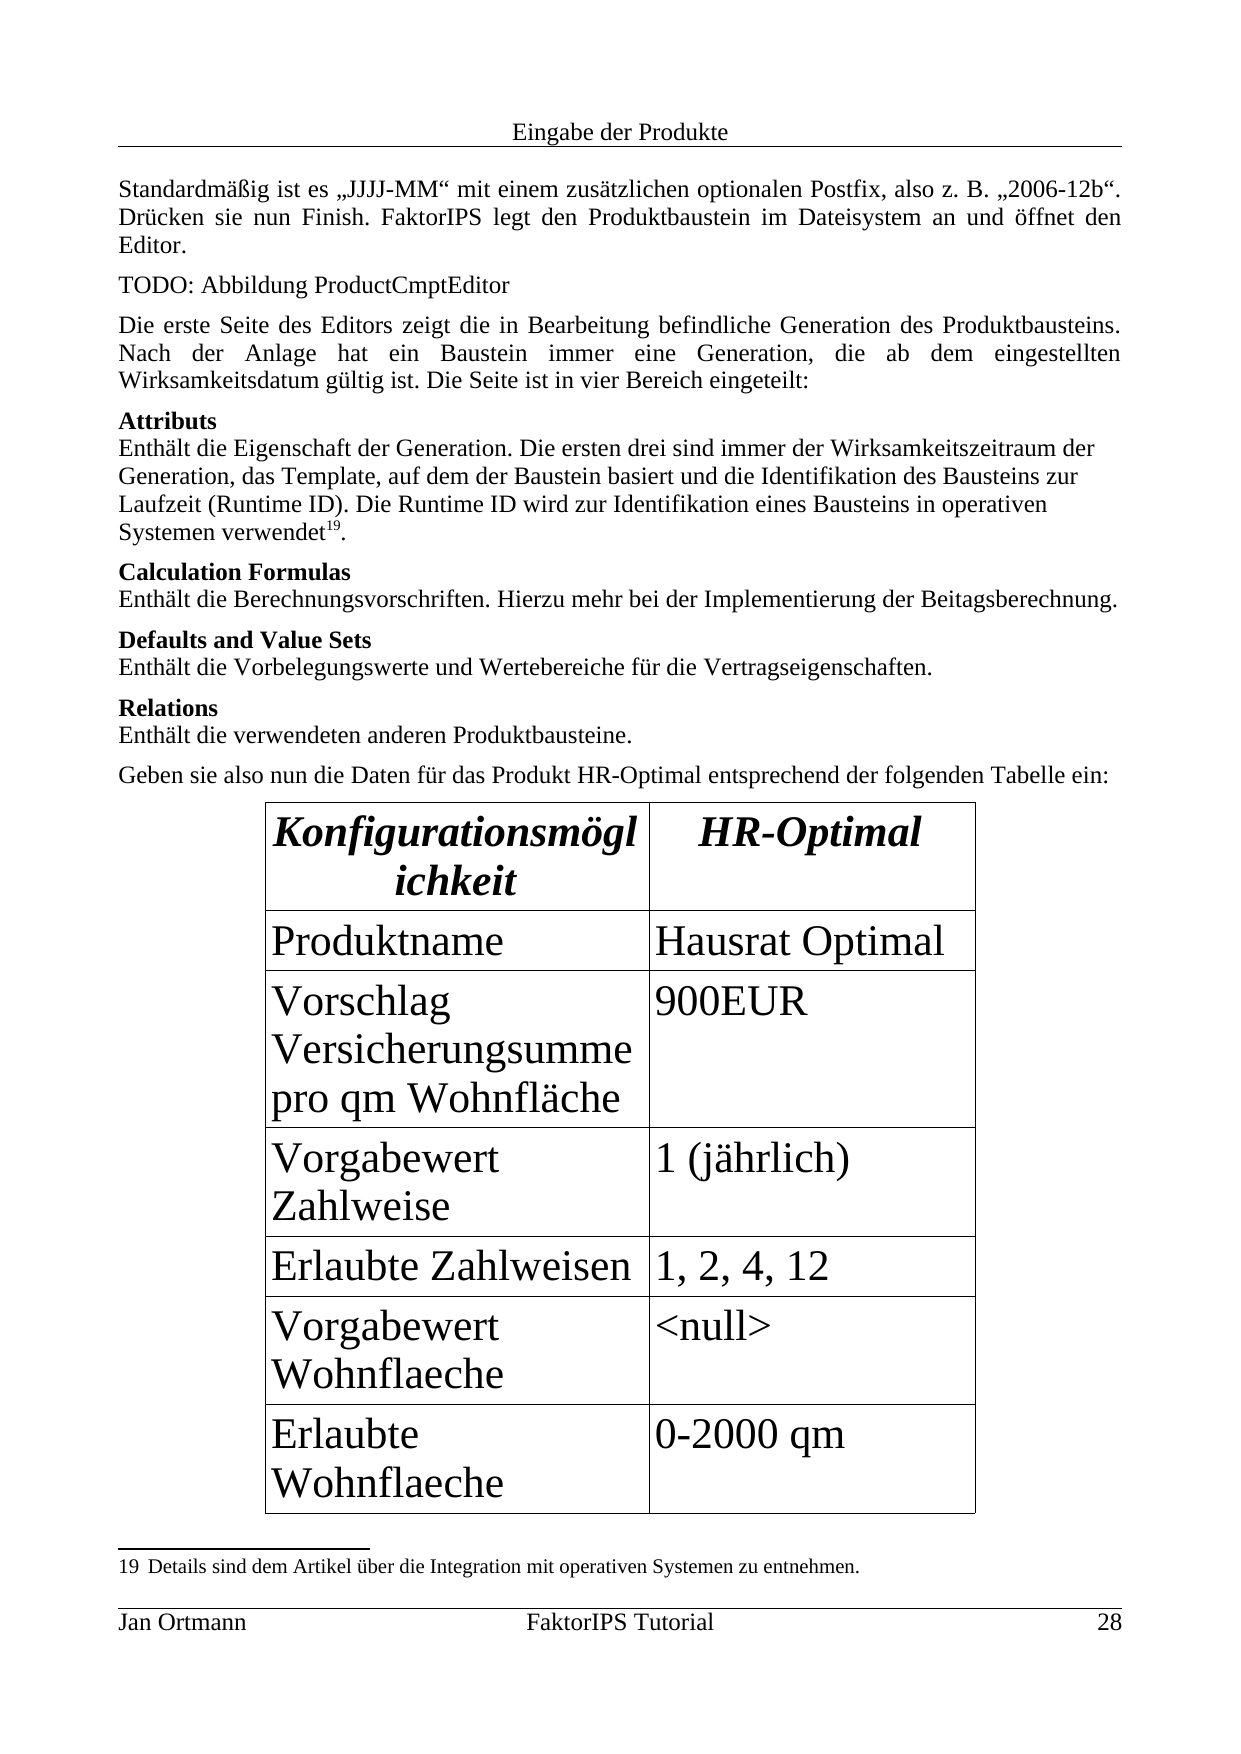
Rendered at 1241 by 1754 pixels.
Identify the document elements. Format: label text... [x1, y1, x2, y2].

table_cell Vorschlag Versicherungsumme pro qm Wohnfläche [266, 971, 649, 1127]
table_header Konfigurationsmöglichkeit [266, 803, 649, 910]
text Defaults and Value Sets Enthält die Vorbelegungswerte und Wertebereiche für die Vertragseigenschaften. [118, 626, 1122, 681]
table_cell Erlaubte Wohnflaeche [266, 1405, 649, 1512]
table_cell Produktname [266, 911, 649, 970]
table_cell 1 (jährlich) [650, 1128, 975, 1236]
table_cell Erlaubte Zahlweisen [266, 1237, 649, 1296]
table_cell Vorgabewert Zahlweise [266, 1128, 649, 1236]
text TODO: Abbildung ProductCmptEditor [118, 271, 1122, 299]
table_cell <null> [650, 1297, 975, 1404]
text Calculation Formulas Enthält die Berechnungsvorschriften. Hierzu mehr bei der Implementierung der Beitagsberechnung. [118, 558, 1122, 613]
table_cell Vorgabewert Wohnflaeche [266, 1297, 649, 1404]
table_cell Hausrat Optimal [650, 911, 975, 970]
text Standardmäßig ist es „JJJJ-MM“ mit einem zusätzlichen optionalen Postfix, also z. B. „2006-12b“. Drücken sie nun Finish. FaktorIPS legt den Produktbaustein im Dateisystem an und öffnet den Editor. [118, 175, 1122, 258]
text Die erste Seite des Editors zeigt die in Bearbeitung befindliche Generation des Produktbausteins. Nach der Anlage hat ein Baustein immer eine Generation, die ab dem eingestellten Wirksamkeitsdatum gültig ist. Die Seite ist in vier Bereich eingeteilt: [118, 311, 1122, 394]
table_cell 0-2000 qm [650, 1405, 975, 1512]
table_cell 1, 2, 4, 12 [650, 1237, 975, 1296]
text Relations Enthält die verwendeten anderen Produktbausteine. [118, 694, 1122, 749]
text Details sind dem Artikel über die Integration mit operativen Systemen zu entnehmen. [118, 1555, 1122, 1578]
table_cell 900EUR [650, 971, 975, 1127]
table_header HR-Optimal [650, 803, 975, 910]
text Attributs Enthält die Eigenschaft der Generation. Die ersten drei sind immer der Wirksamkeitszeitraum der Generation, das Template, auf dem der Baustein basiert und die Identifikation des Bausteins zur Laufzeit (Runtime ID). Die Runtime ID wird zur Identifikation eines Bausteins in operativen Systemen verwendet. [118, 407, 1122, 545]
text Geben sie also nun die Daten für das Produkt HR-Optimal entsprechend der folgenden Tabelle ein: [118, 762, 1122, 789]
